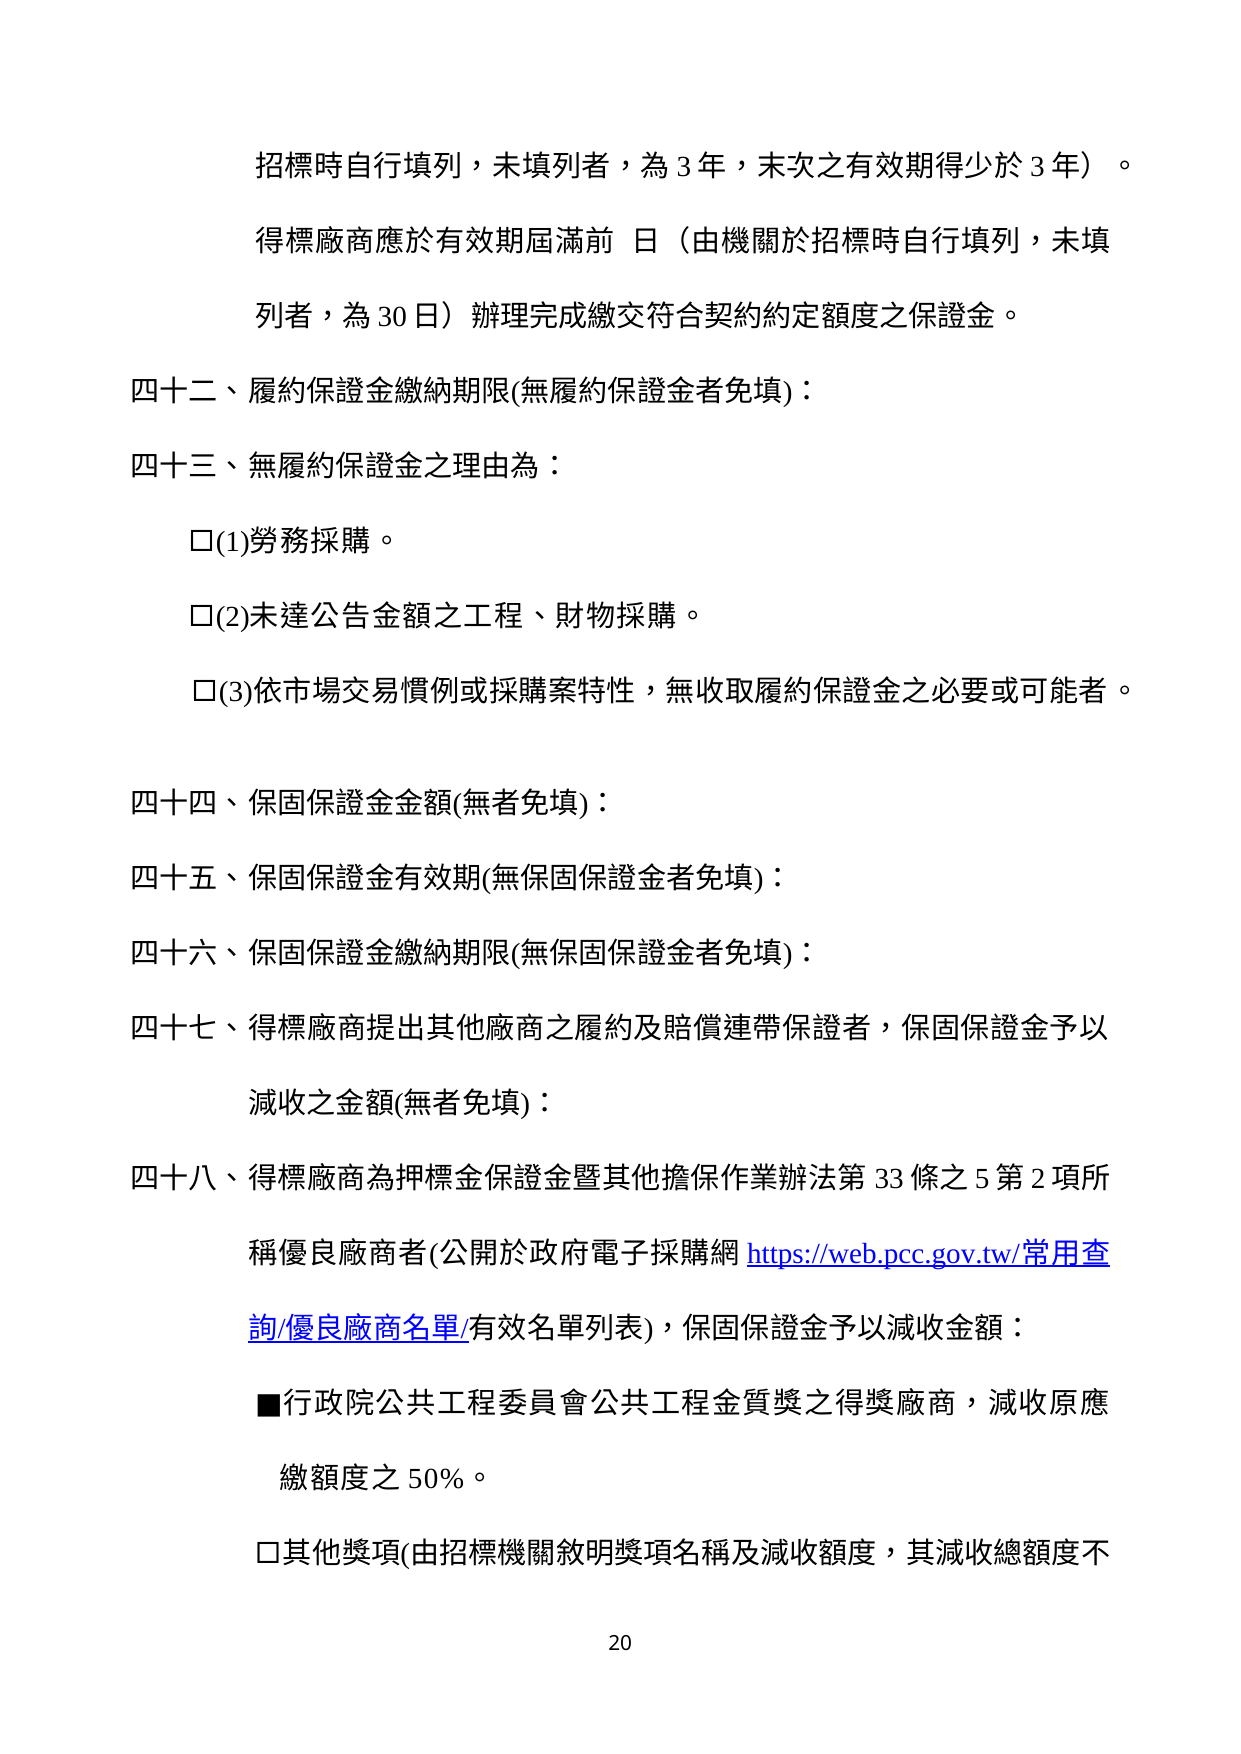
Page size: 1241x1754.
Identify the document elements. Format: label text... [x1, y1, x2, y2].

list 保固保證金金額(無者免填)： [130, 763, 1110, 838]
list 得標廠商為押標金保證金暨其他擔保作業辦法第33條之5第2項所稱優良廠商者(公開於政府電子採購網https://web.pcc.gov.tw/常用查詢/優良廠商名單/有效名單列表)，保固保證金予以減收金額： [130, 1138, 1110, 1363]
list 無履約保證金之理由為： [130, 426, 1110, 501]
text (3)依市場交易慣例或採購案特性，無收取履約保證金之必要或可能者。 [130, 651, 1110, 763]
list 保固保證金有效期(無保固保證金者免填)： [130, 838, 1110, 913]
text (1)勞務採購。 [130, 501, 1110, 576]
text ■行政院公共工程委員會公共工程金質獎之得獎廠商，減收原應繳額度之50%。 [255, 1363, 1110, 1513]
text 廠商以銀行開發或保兌之不可撤銷擔保信用狀、銀行之書面連帶保證或保險公司之保證保險單繳納履約保證金者，其有效期應較契約約定之最後施工、供應或安裝期限長__日（由機關於招標時自行填列，未填列者，為90日）。但得標廠商以銀行開立之不可撤銷擔保信用狀或銀行之書面連帶保證繳納，有效期未能立即涵蓋上述有效期，須先以較短有效期繳納者，其有效期每次至少 年（由機關於招標時自行填列，未填列者，為3年，末次之有效期得少於3年）。得標廠商應於有效期屆滿前 日（由機關於招標時自行填列，未填列者，為30日）辦理完成繳交符合契約約定額度之保證金。 [255, 126, 1110, 351]
list 保固保證金繳納期限(無保固保證金者免填)： [130, 913, 1110, 988]
list 得標廠商提出其他廠商之履約及賠償連帶保證者，保固保證金予以減收之金額(無者免填)： [130, 988, 1110, 1138]
text (2)未達公告金額之工程、財物採購。 [130, 576, 1110, 651]
text 其他獎項(由招標機關敘明獎項名稱及減收額度，其減收總額度不 [255, 1513, 1110, 1588]
list 履約保證金繳納期限(無履約保證金者免填)： [130, 351, 1110, 426]
